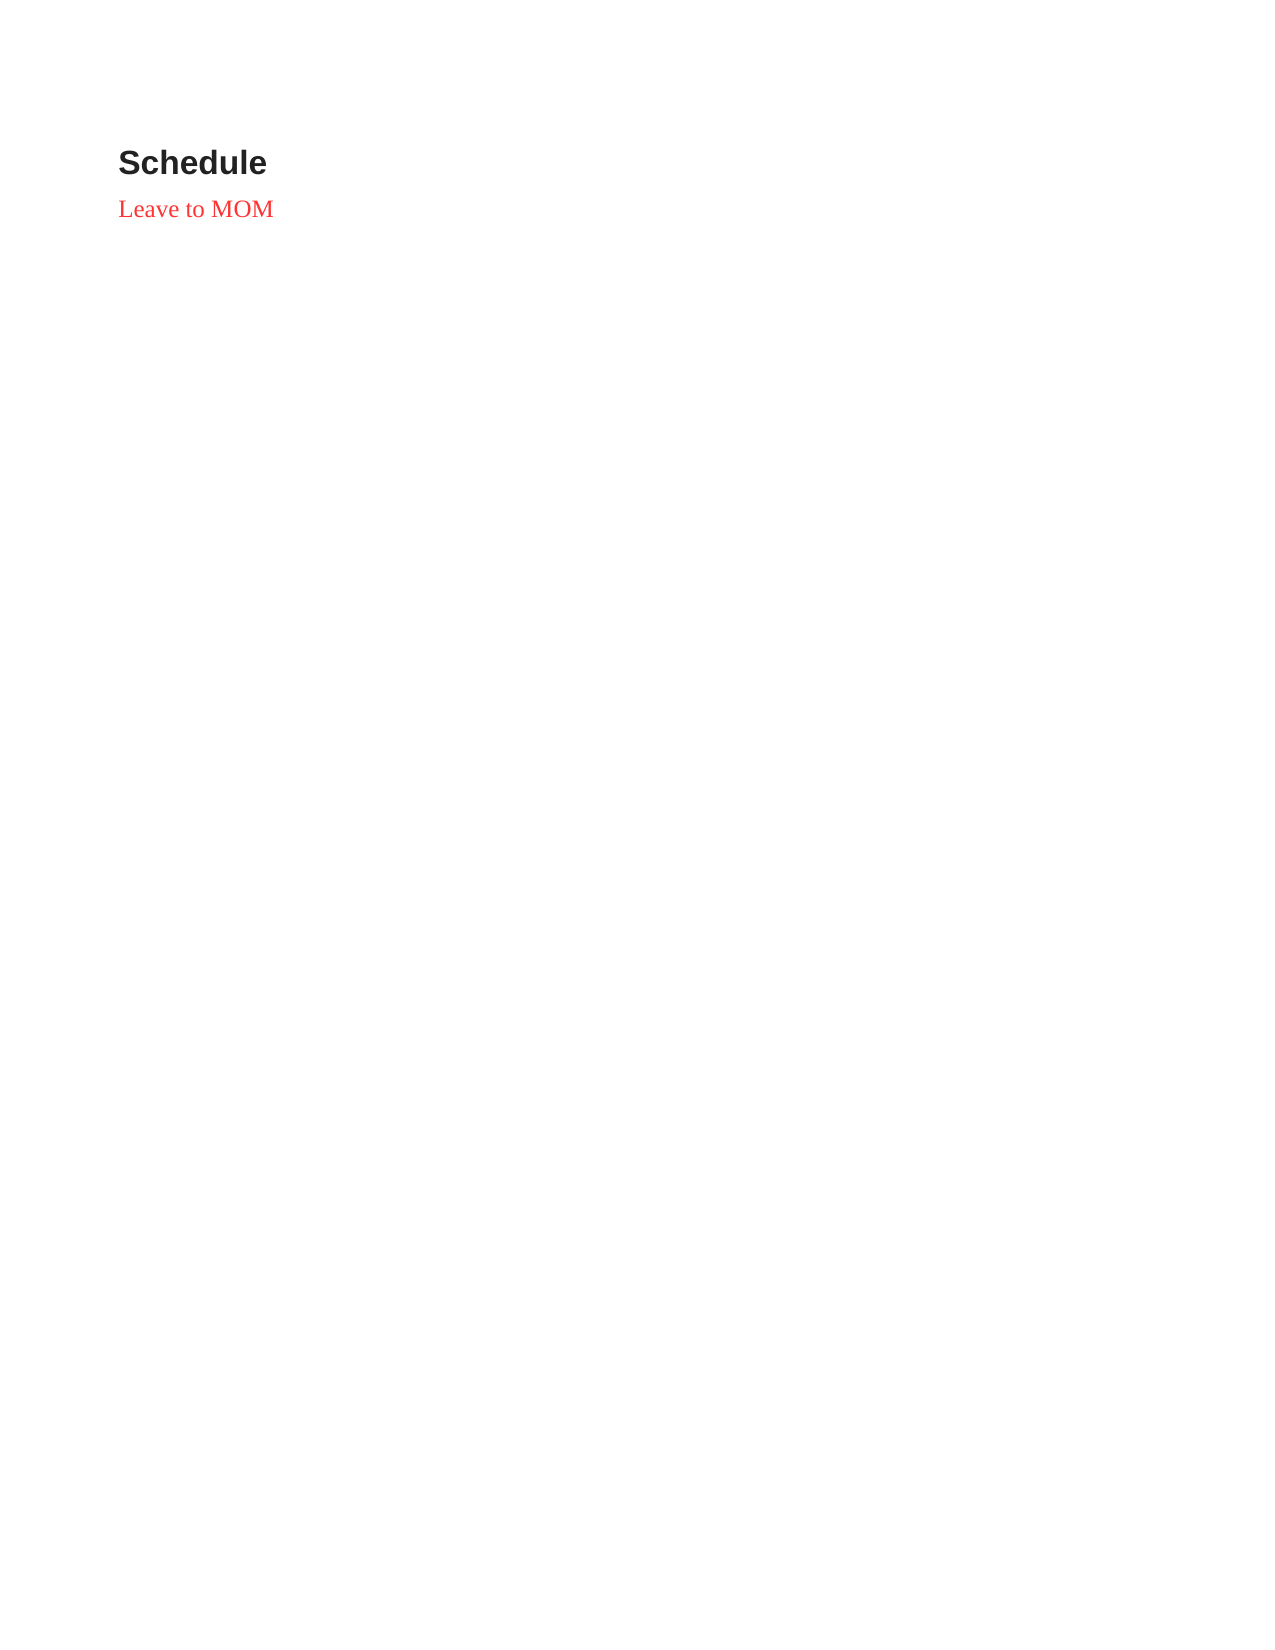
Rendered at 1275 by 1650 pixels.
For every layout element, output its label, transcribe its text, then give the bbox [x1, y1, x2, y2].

subtitle Schedule [118, 143, 1157, 182]
text Leave to MOM [118, 194, 1157, 223]
